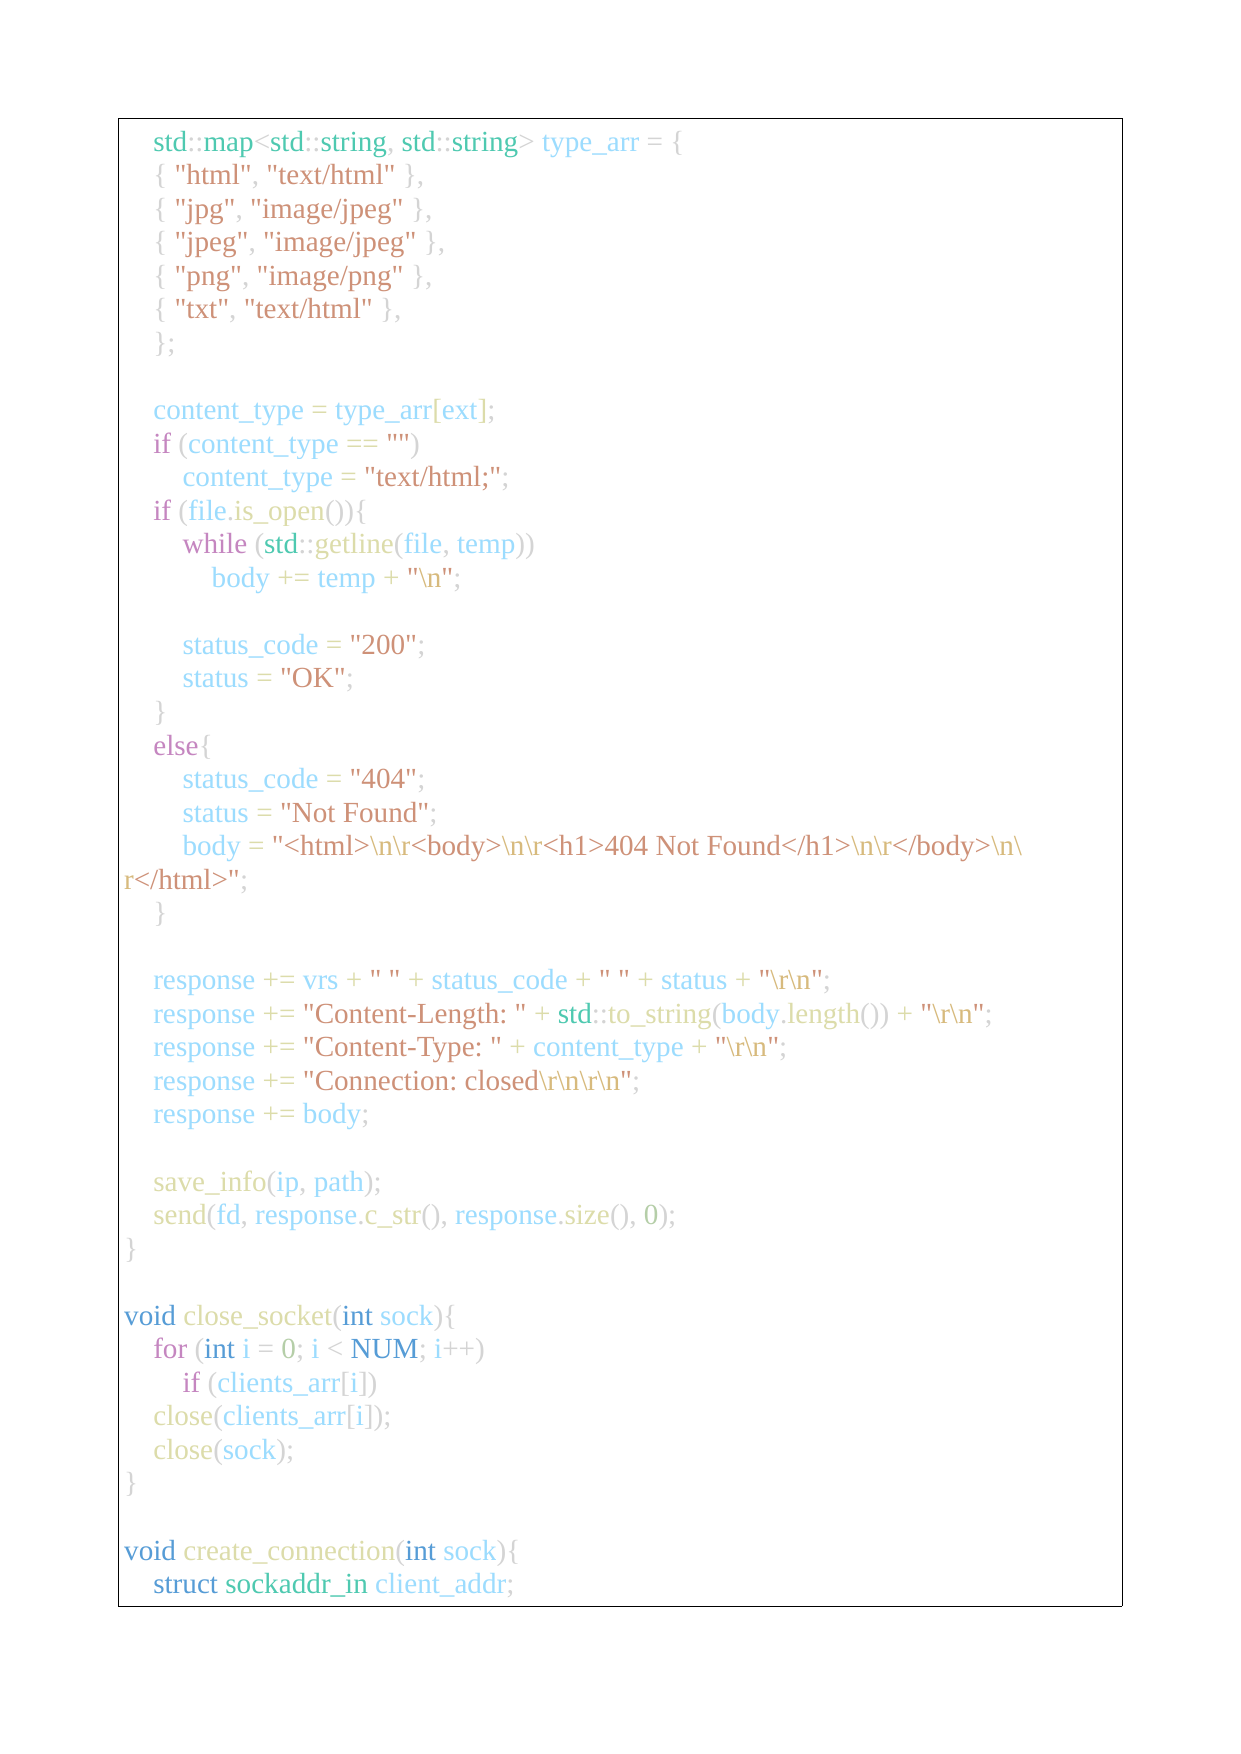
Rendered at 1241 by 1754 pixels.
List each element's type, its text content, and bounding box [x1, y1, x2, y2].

table_header std::map<std::string, std::string> type_arr = { { "html", "text/html" }, { "jpg", "image/jpeg" }, { "jpeg", "image/jpeg" }, { "png", "image/png" }, { "txt", "text/html" }, }; content_type = type_arr[ext]; if (content_type == "") content_type = "text/html;"; if (file.is_open()){ while (std::getline(file, temp)) body += temp + "\n"; status_code = "200"; status = "OK"; } else{ status_code = "404"; status = "Not Found"; body = "<html>\n\r<body>\n\r<h1>404 Not Found</h1>\n\r</body>\n\r</html>"; } response += vrs + " " + status_code + " " + status + "\r\n"; response += "Content-Length: " + std::to_string(body.length()) + "\r\n"; response += "Content-Type: " + content_type + "\r\n"; response += "Connection: closed\r\n\r\n"; response += body; save_info(ip, path); send(fd, response.c_str(), response.size(), 0); } void close_socket(int sock){ for (int i = 0; i < NUM; i++) if (clients_arr[i]) close(clients_arr[i]); close(sock); } void create_connection(int sock){ struct sockaddr_in client_addr; [119, 119, 1122, 1606]
